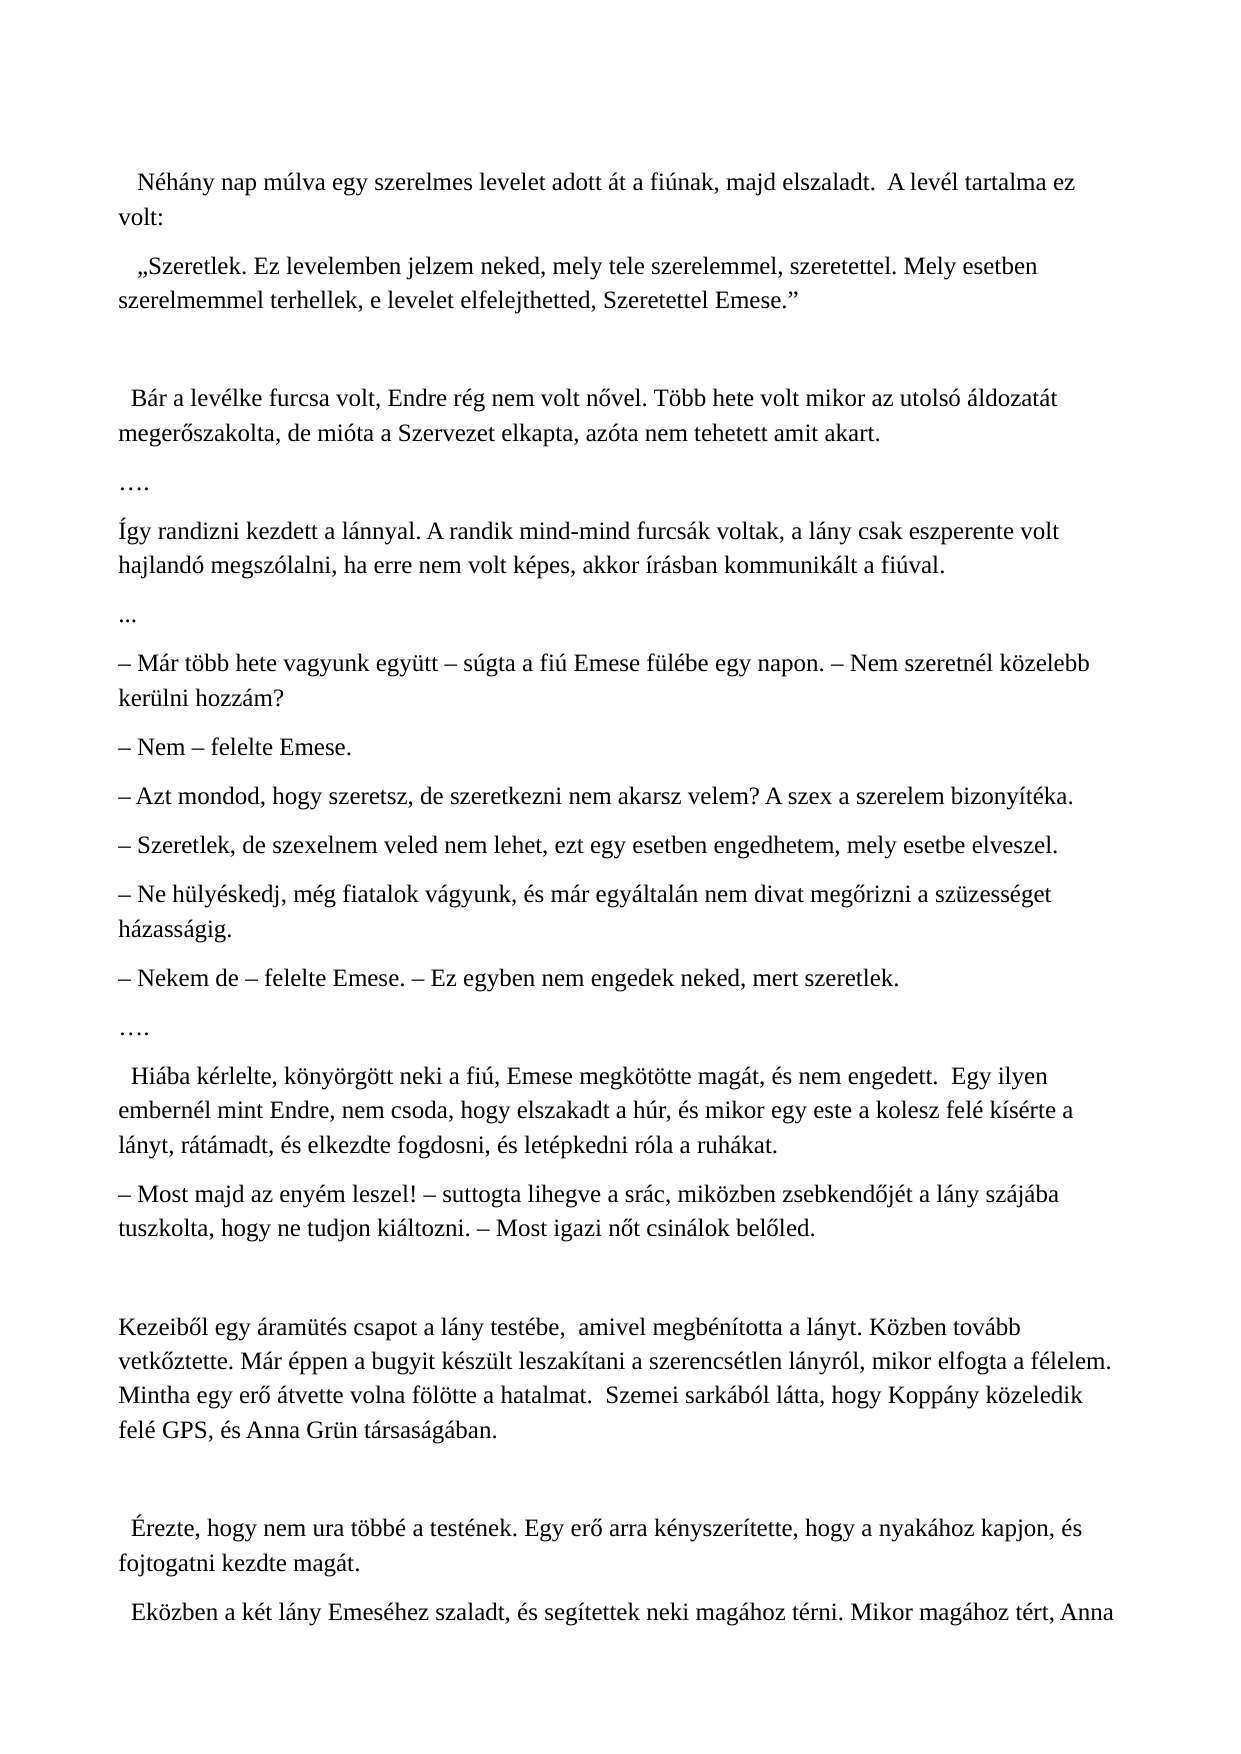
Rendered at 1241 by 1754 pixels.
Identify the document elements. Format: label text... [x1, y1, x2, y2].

text Hiába kérlelte, könyörgött neki a fiú, Emese megkötötte magát, és nem engedett. Egy ilyen embernél mint Endre, nem csoda, hogy elszakadt a húr, és mikor egy este a kolesz felé kísérte a lányt, rátámadt, és elkezdte fogdosni, és letépkedni róla a ruhákat. [118, 1061, 1122, 1159]
text …. [118, 467, 1122, 496]
text Érezte, hogy nem ura többé a testének. Egy erő arra kényszerítette, hogy a nyakához kapjon, és fojtogatni kezdte magát. [118, 1513, 1122, 1576]
text – Nem – felelte Emese. [118, 732, 1122, 761]
text – Már több hete vagyunk együtt – súgta a fiú Emese fülébe egy napon. – Nem szeretnél közelebb kerülni hozzám? [118, 648, 1122, 712]
text Kezeiből egy áramütés csapot a lány testébe, amivel megbénította a lányt. Közben tovább vetkőztette. Már éppen a bugyit készült leszakítani a szerencsétlen lányról, mikor elfogta a félelem. Mintha egy erő átvette volna fölötte a hatalmat. Szemei sarkából látta, hogy Koppány közeledik felé GPS, és Anna Grün társaságában. [118, 1312, 1122, 1444]
text Így randizni kezdett a lánnyal. A randik mind-mind furcsák voltak, a lány csak eszperente volt hajlandó megszólalni, ha erre nem volt képes, akkor írásban kommunikált a fiúval. [118, 516, 1122, 579]
text – Ne hülyéskedj, még fiatalok vágyunk, és már egyáltalán nem divat megőrizni a szüzességet házasságig. [118, 879, 1122, 942]
text – Most majd az enyém leszel! – suttogta lihegve a srác, miközben zsebkendőjét a lány szájába tuszkolta, hogy ne tudjon kiáltozni. – Most igazi nőt csinálok belőled. [118, 1179, 1122, 1242]
text Bár a levélke furcsa volt, Endre rég nem volt nővel. Több hete volt mikor az utolsó áldozatát megerőszakolta, de mióta a Szervezet elkapta, azóta nem tehetett amit akart. [118, 383, 1122, 447]
text Néhány nap múlva egy szerelmes levelet adott át a fiúnak, majd elszaladt. A levél tartalma ez volt: [118, 167, 1122, 230]
text – Azt mondod, hogy szeretsz, de szeretkezni nem akarsz velem? A szex a szerelem bizonyítéka. [118, 781, 1122, 810]
text Eközben a két lány Emeséhez szaladt, és segítettek neki magához térni. Mikor magához tért, Anna [118, 1597, 1122, 1625]
text „Szeretlek. Ez levelemben jelzem neked, mely tele szerelemmel, szeretettel. Mely esetben szerelmemmel terhellek, e levelet elfelejthetted, Szeretettel Emese.” [118, 251, 1122, 314]
text ... [118, 599, 1122, 628]
text …. [118, 1012, 1122, 1041]
text – Nekem de – felelte Emese. – Ez egyben nem engedek neked, mert szeretlek. [118, 963, 1122, 992]
text – Szeretlek, de szexelnem veled nem lehet, ezt egy esetben engedhetem, mely esetbe elveszel. [118, 830, 1122, 859]
